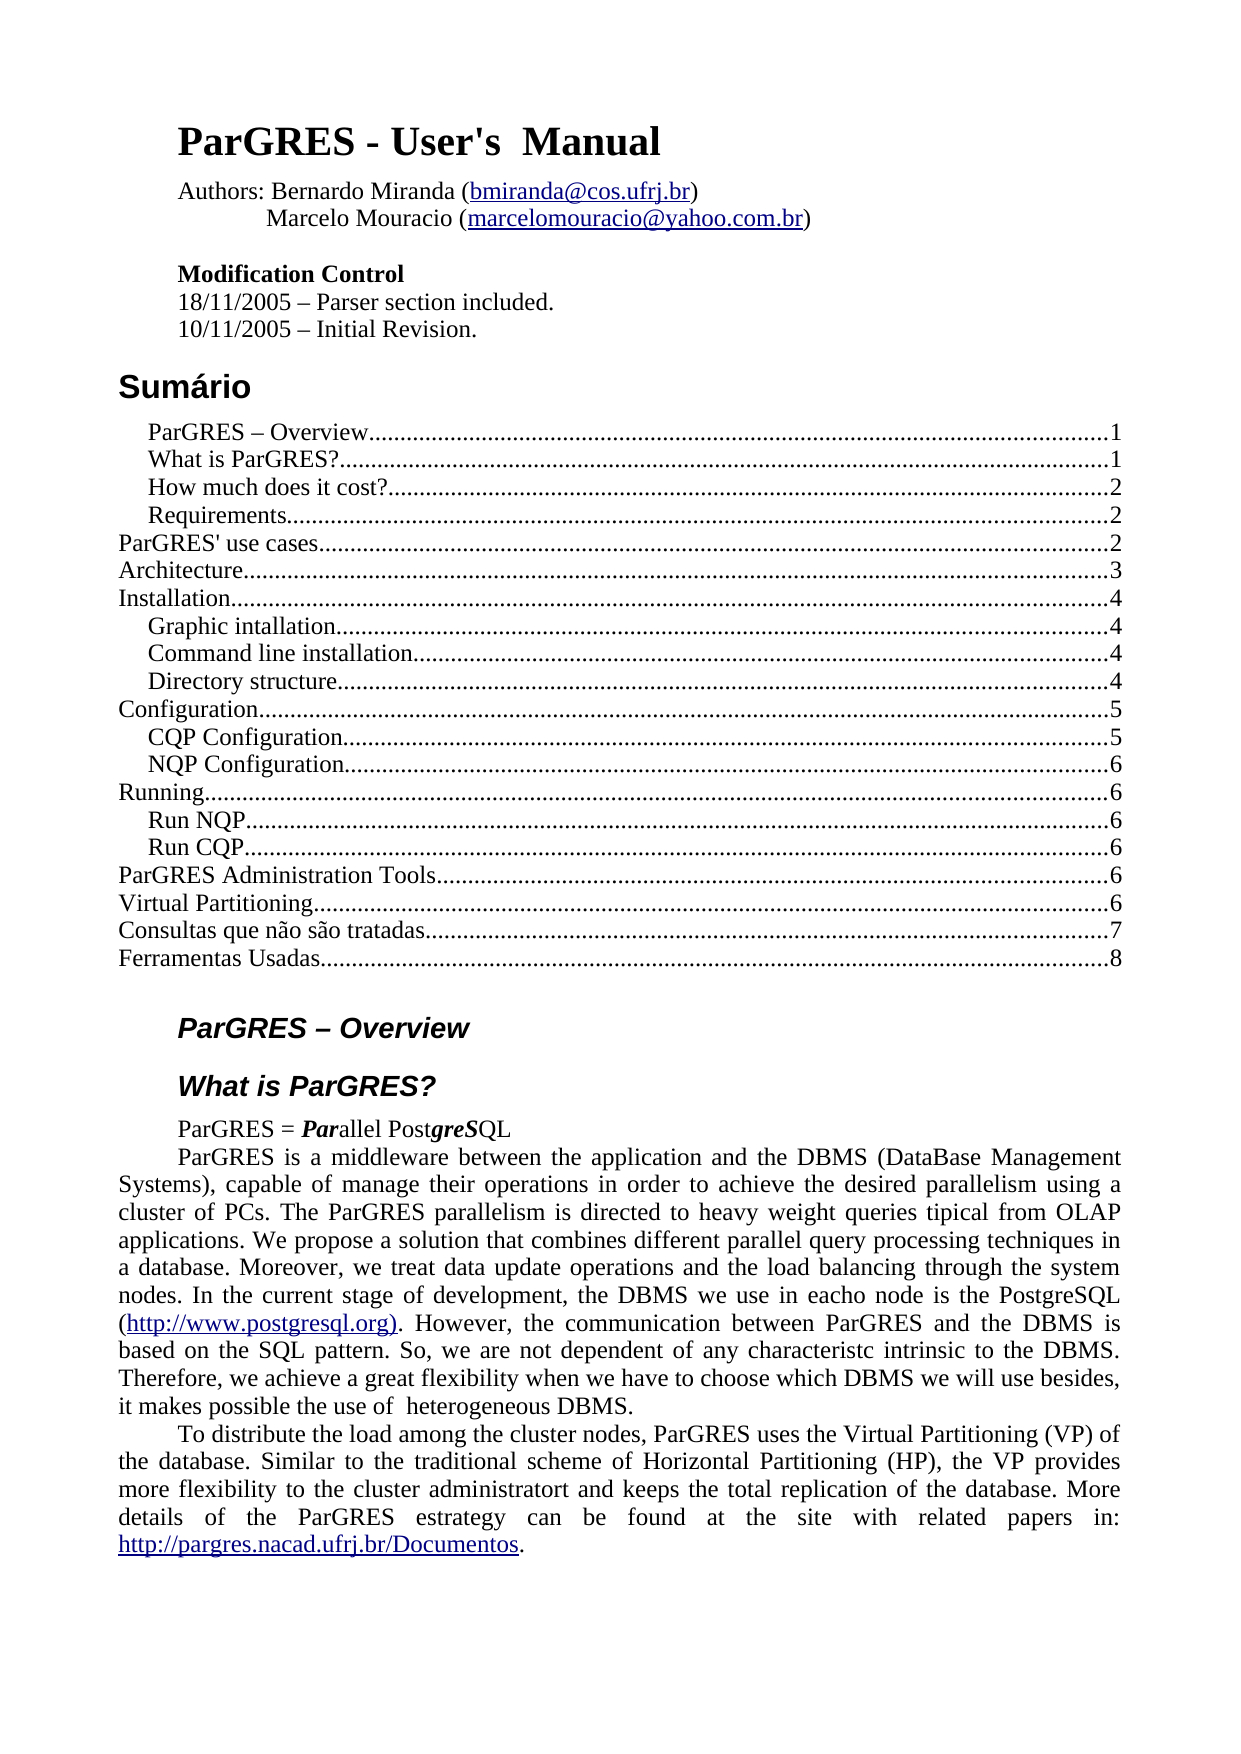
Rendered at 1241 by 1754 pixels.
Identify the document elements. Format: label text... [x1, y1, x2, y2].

text NQP Configuration 6 [148, 750, 1122, 778]
text ParGRES - User's Manual [118, 118, 1122, 164]
subtitle ParGRES – Overview [118, 1012, 1122, 1045]
text Virtual Partitioning 6 [118, 889, 1122, 917]
text Consultas que não são tratadas 7 [118, 917, 1122, 944]
text Ferramentas Usadas 8 [118, 944, 1122, 972]
text Authors: Bernardo Miranda (bmiranda@cos.ufrj.br) [118, 177, 1122, 204]
text ParGRES = Parallel PostgreSQL [118, 1115, 1122, 1143]
text 18/11/2005 – Parser section included. [118, 288, 1122, 315]
text Running 6 [118, 778, 1122, 806]
text Marcelo Mouracio (marcelomouracio@yahoo.com.br) [118, 204, 1122, 232]
text To distribute the load among the cluster nodes, ParGRES uses the Virtual Partitioning (VP) of the database. Similar to the traditional scheme of Horizontal Partitioning (HP), the VP provides more flexibility to the cluster administratort and keeps the total replication of the database. More details of the ParGRES estrategy can be found at the site with related papers in: http://pargres.nacad.ufrj.br/Documentos. [118, 1420, 1122, 1558]
subtitle Sumário [118, 368, 1122, 405]
text CQP Configuration 5 [148, 723, 1122, 750]
text Graphic intallation 4 [148, 612, 1122, 639]
text How much does it cost? 2 [148, 473, 1122, 501]
text ParGRES is a middleware between the application and the DBMS (DataBase Management Systems), capable of manage their operations in order to achieve the desired parallelism using a cluster of PCs. The ParGRES parallelism is directed to heavy weight queries tipical from OLAP applications. We propose a solution that combines different parallel query processing techniques in a database. Moreover, we treat data update operations and the load balancing through the system nodes. In the current stage of development, the DBMS we use in eacho node is the PostgreSQL (http://www.postgresql.org). However, the communication between ParGRES and the DBMS is based on the SQL pattern. So, we are not dependent of any characteristc intrinsic to the DBMS. Therefore, we achieve a great flexibility when we have to choose which DBMS we will use besides, it makes possible the use of heterogeneous DBMS. [118, 1143, 1122, 1420]
text Command line installation 4 [148, 639, 1122, 667]
text ParGRES Administration Tools 6 [118, 861, 1122, 889]
text Run NQP 6 [148, 806, 1122, 833]
text 10/11/2005 – Initial Revision. [118, 315, 1122, 343]
subtitle What is ParGRES? [118, 1070, 1122, 1102]
text What is ParGRES? 1 [148, 446, 1122, 473]
text ParGRES – Overview 1 [148, 418, 1122, 446]
text ParGRES' use cases 2 [118, 529, 1122, 556]
text Architecture 3 [118, 556, 1122, 584]
text Configuration 5 [118, 695, 1122, 723]
text Modification Control [118, 260, 1122, 288]
text Run CQP 6 [148, 833, 1122, 861]
text Requirements 2 [148, 501, 1122, 529]
text Installation 4 [118, 584, 1122, 612]
text Directory structure 4 [148, 667, 1122, 695]
